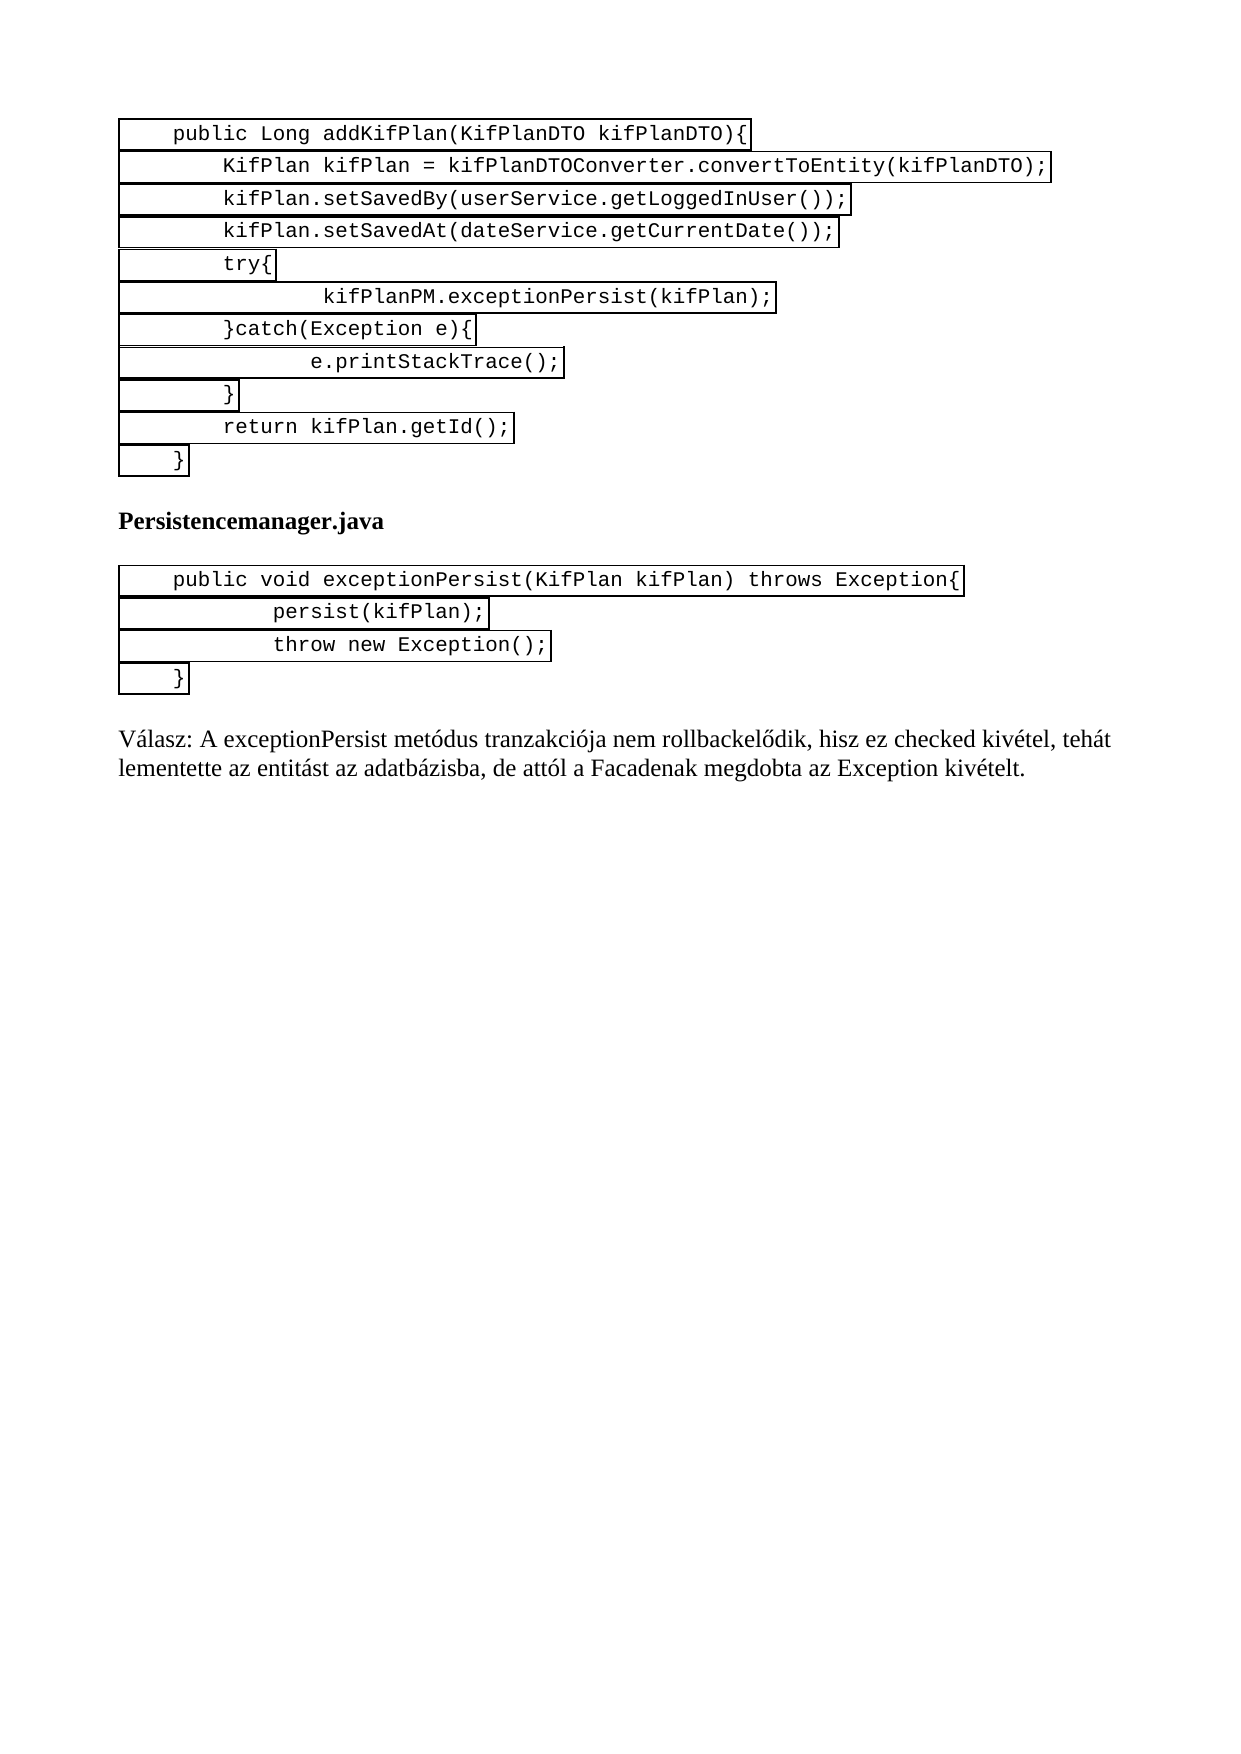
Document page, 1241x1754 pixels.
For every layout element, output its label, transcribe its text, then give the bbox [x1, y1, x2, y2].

table_cell public Long addKifPlan(KifPlanDTO kifPlanDTO){ KifPlan kifPlan = kifPlanDTOConverter.convertToEntity(kifPlanDTO); kifPlan.setSavedBy(userService.getLoggedInUser()); kifPlan.setSavedAt(dateService.getCurrentDate()); try{ kifPlanPM.exceptionPersist(kifPlan); }catch(Exception e){ e.printStackTrace(); } return kifPlan.getId(); } Persistencemanager.java public void exceptionPersist(KifPlan kifPlan) throws Exception{ persist(kifPlan); throw new Exception(); } Válasz: A exceptionPersist metódus tranzakciója nem rollbackelődik, hisz ez checked kivétel, tehát lementette az entitást az adatbázisba, de attól a Facadenak megdobta az Exception kivételt. [118, 118, 1181, 811]
